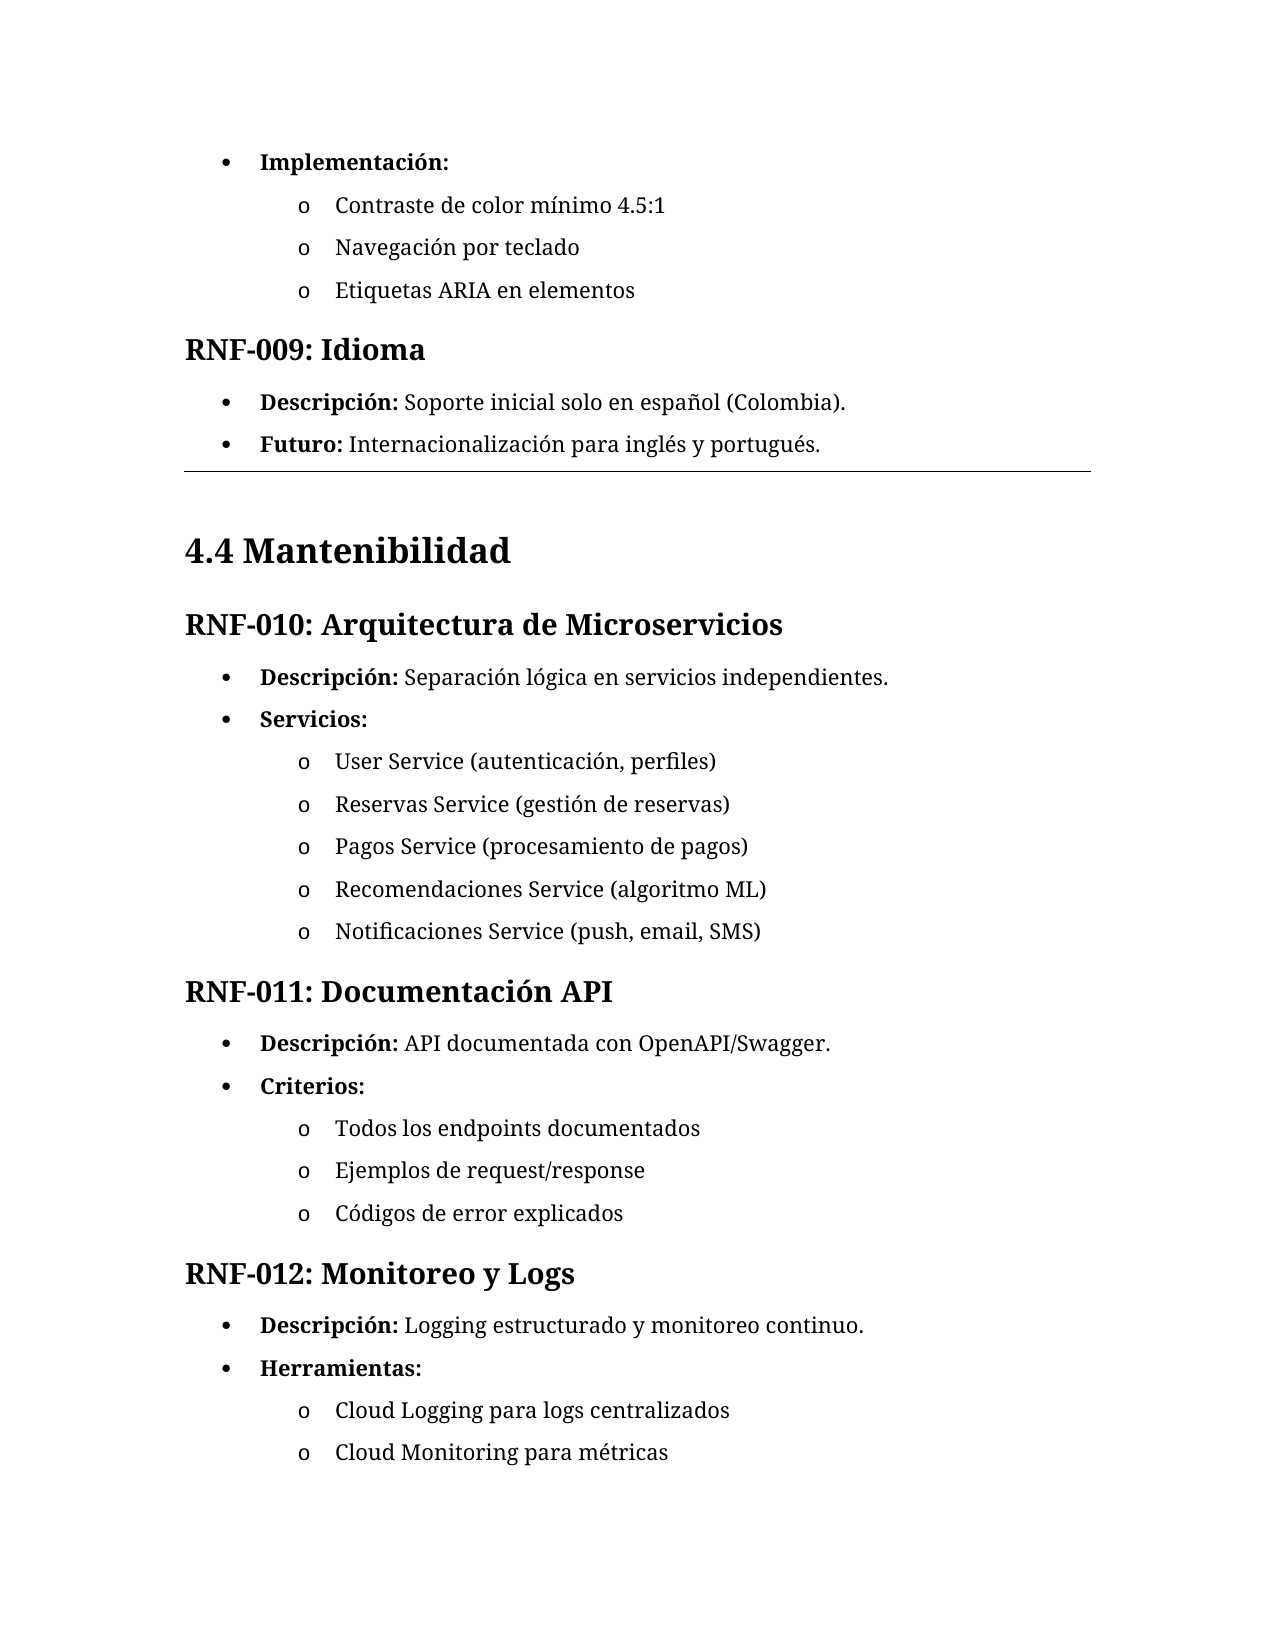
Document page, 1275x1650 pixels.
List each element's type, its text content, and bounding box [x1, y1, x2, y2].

text RNF-010: Arquitectura de Microservicios [185, 604, 1090, 644]
list Descripción: Separación lógica en servicios independientes. [222, 662, 1090, 691]
list Criterios: [222, 1071, 1090, 1101]
text RNF-009: Idioma [185, 330, 1090, 369]
list Contraste de color mínimo 4.5:1 [297, 190, 1090, 220]
list User Service (autenticación, perfiles) [297, 746, 1090, 776]
list Etiquetas ARIA en elementos [297, 275, 1090, 305]
list Reservas Service (gestión de reservas) [297, 789, 1090, 819]
list Descripción: API documentada con OpenAPI/Swagger. [222, 1028, 1090, 1058]
list Herramientas: [222, 1353, 1090, 1382]
list Cloud Logging para logs centralizados [297, 1395, 1090, 1425]
text RNF-011: Documentación API [185, 971, 1090, 1011]
list Navegación por teclado [297, 232, 1090, 262]
list Recomendaciones Service (algoritmo ML) [297, 874, 1090, 904]
text RNF-012: Monitoreo y Logs [185, 1253, 1090, 1293]
list Servicios: [222, 704, 1090, 734]
list Cloud Monitoring para métricas [297, 1437, 1090, 1467]
text 4.4 Mantenibilidad [185, 526, 1090, 573]
list Notificaciones Service (push, email, SMS) [297, 916, 1090, 946]
list Pagos Service (procesamiento de pagos) [297, 831, 1090, 861]
list Descripción: Soporte inicial solo en español (Colombia). [222, 387, 1090, 417]
list Implementación: [222, 147, 1090, 177]
list Ejemplos de request/response [297, 1156, 1090, 1186]
list Futuro: Internacionalización para inglés y portugués. [222, 429, 1090, 459]
list Códigos de error explicados [297, 1198, 1090, 1228]
list Descripción: Logging estructurado y monitoreo continuo. [222, 1310, 1090, 1340]
list Todos los endpoints documentados [297, 1113, 1090, 1143]
